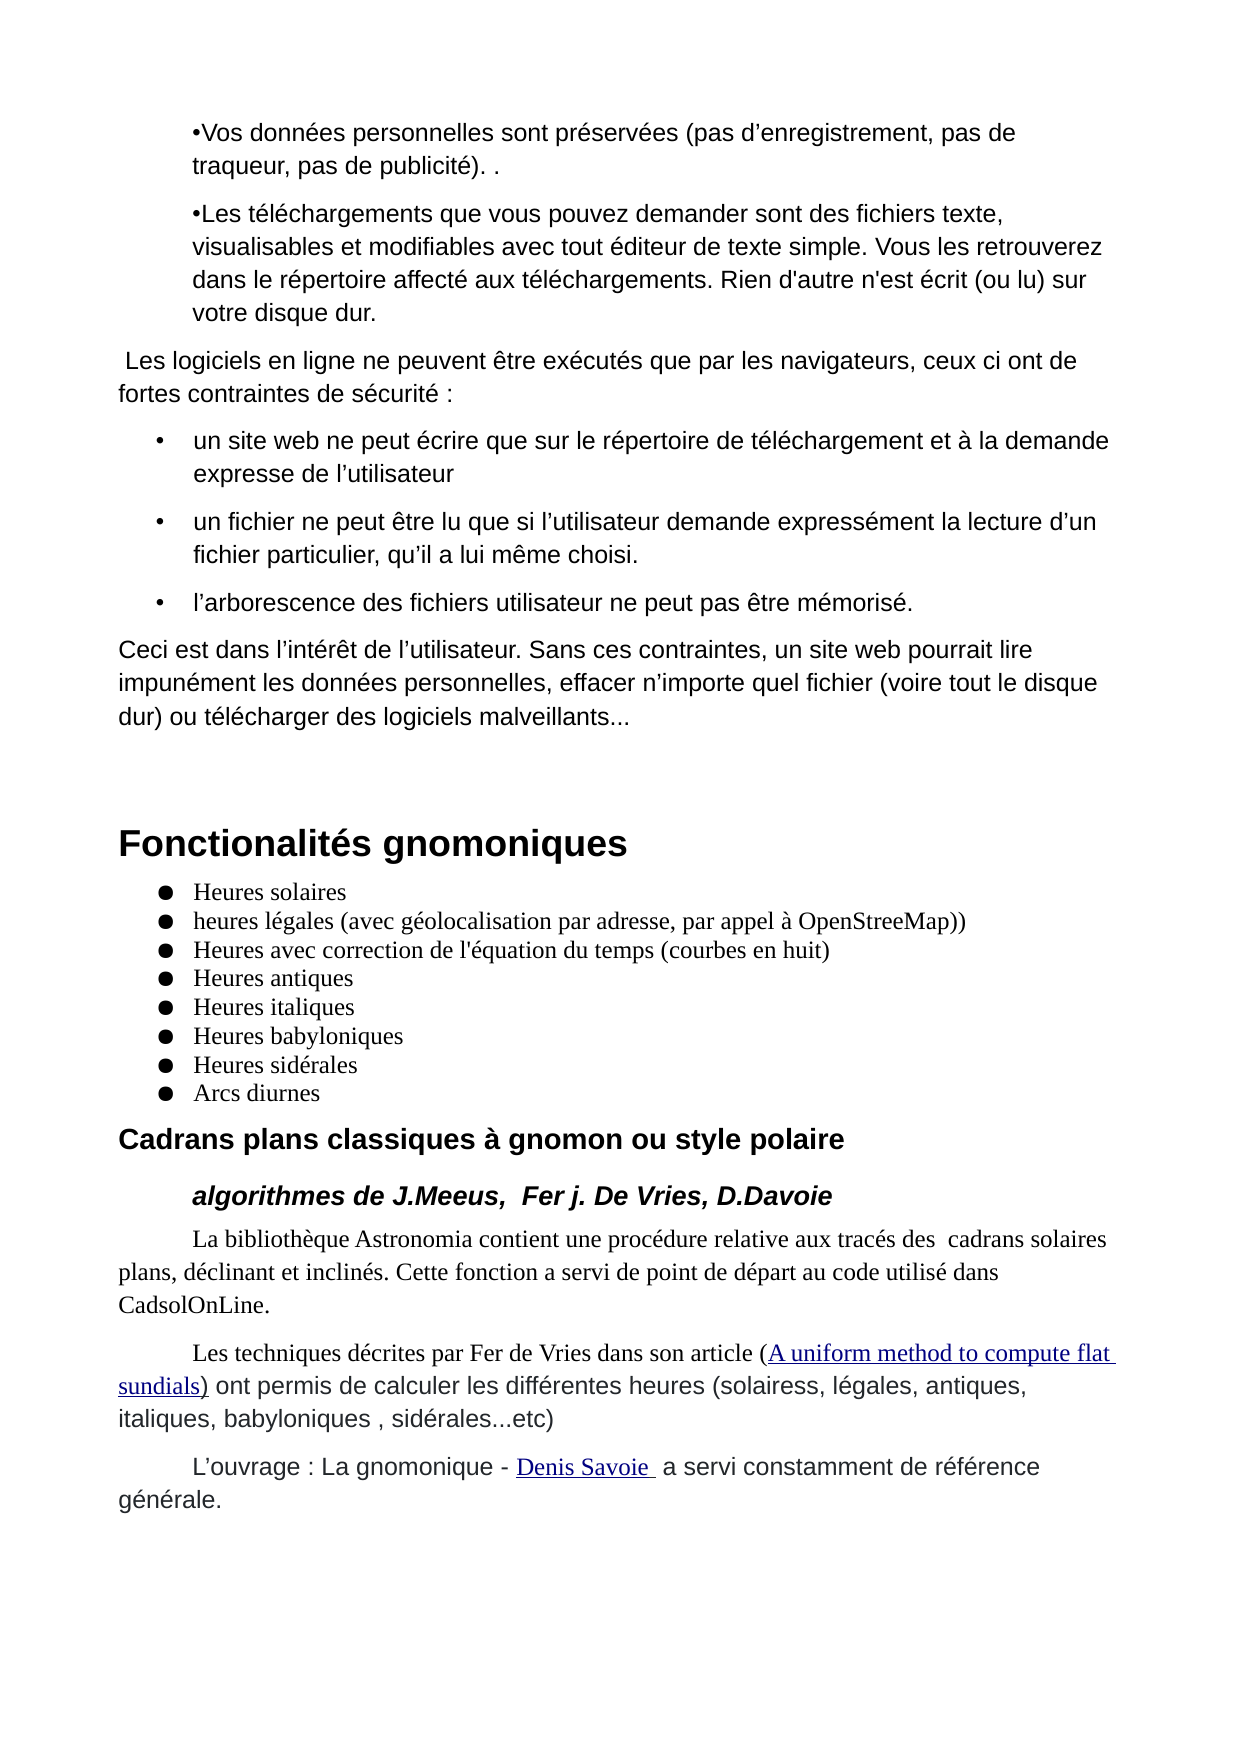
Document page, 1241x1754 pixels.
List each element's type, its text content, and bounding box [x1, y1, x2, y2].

list un fichier ne peut être lu que si l’utilisateur demande expressément la lecture d’un fichier particulier, qu’il a lui même choisi. [156, 507, 1122, 569]
subtitle algorithmes de J.Meeus, Fer j. De Vries, D.Davoie [118, 1180, 1122, 1212]
list Heures antiques [156, 963, 1122, 992]
subtitle Cadrans plans classiques à gnomon ou style polaire [118, 1122, 1122, 1155]
list Arcs diurnes [156, 1078, 1122, 1107]
list Heures sidérales [156, 1050, 1122, 1078]
text Les logiciels en ligne ne peuvent être exécutés que par les navigateurs, ceux ci ont de fortes contraintes de sécurité : [118, 346, 1122, 407]
list heures légales (avec géolocalisation par adresse, par appel à OpenStreeMap)) [156, 906, 1122, 935]
list Heures italiques [156, 992, 1122, 1021]
text L’ouvrage : La gnomonique - Denis Savoie a servi constamment de référence générale. [118, 1452, 1122, 1513]
text La bibliothèque Astronomia contient une procédure relative aux tracés des cadrans solaires plans, déclinant et inclinés. Cette fonction a servi de point de départ au code utilisé dans CadsolOnLine. [118, 1224, 1122, 1319]
list Vos données personnelles sont préservées (pas d’enregistrement, pas de traqueur, pas de publicité). . [118, 118, 1122, 180]
list un site web ne peut écrire que sur le répertoire de téléchargement et à la demande expresse de l’utilisateur [156, 426, 1122, 488]
list Heures solaires [156, 877, 1122, 906]
subtitle Fonctionalités gnomoniques [118, 822, 1122, 865]
text Les techniques décrites par Fer de Vries dans son article (A uniform method to compute flat sundials) ont permis de calculer les différentes heures (solairess, légales, antiques, italiques, babyloniques , sidérales...etc) [118, 1338, 1122, 1433]
list Heures avec correction de l'équation du temps (courbes en huit) [156, 935, 1122, 963]
list Heures babyloniques [156, 1021, 1122, 1050]
list l’arborescence des fichiers utilisateur ne peut pas être mémorisé. [156, 588, 1122, 617]
list Les téléchargements que vous pouvez demander sont des fichiers texte, visualisables et modifiables avec tout éditeur de texte simple. Vous les retrouverez dans le répertoire affecté aux téléchargements. Rien d'autre n'est écrit (ou lu) sur votre disque dur. [118, 199, 1122, 327]
text Ceci est dans l’intérêt de l’utilisateur. Sans ces contraintes, un site web pourrait lire impunément les données personnelles, effacer n’importe quel fichier (voire tout le disque dur) ou télécharger des logiciels malveillants... [118, 635, 1122, 730]
